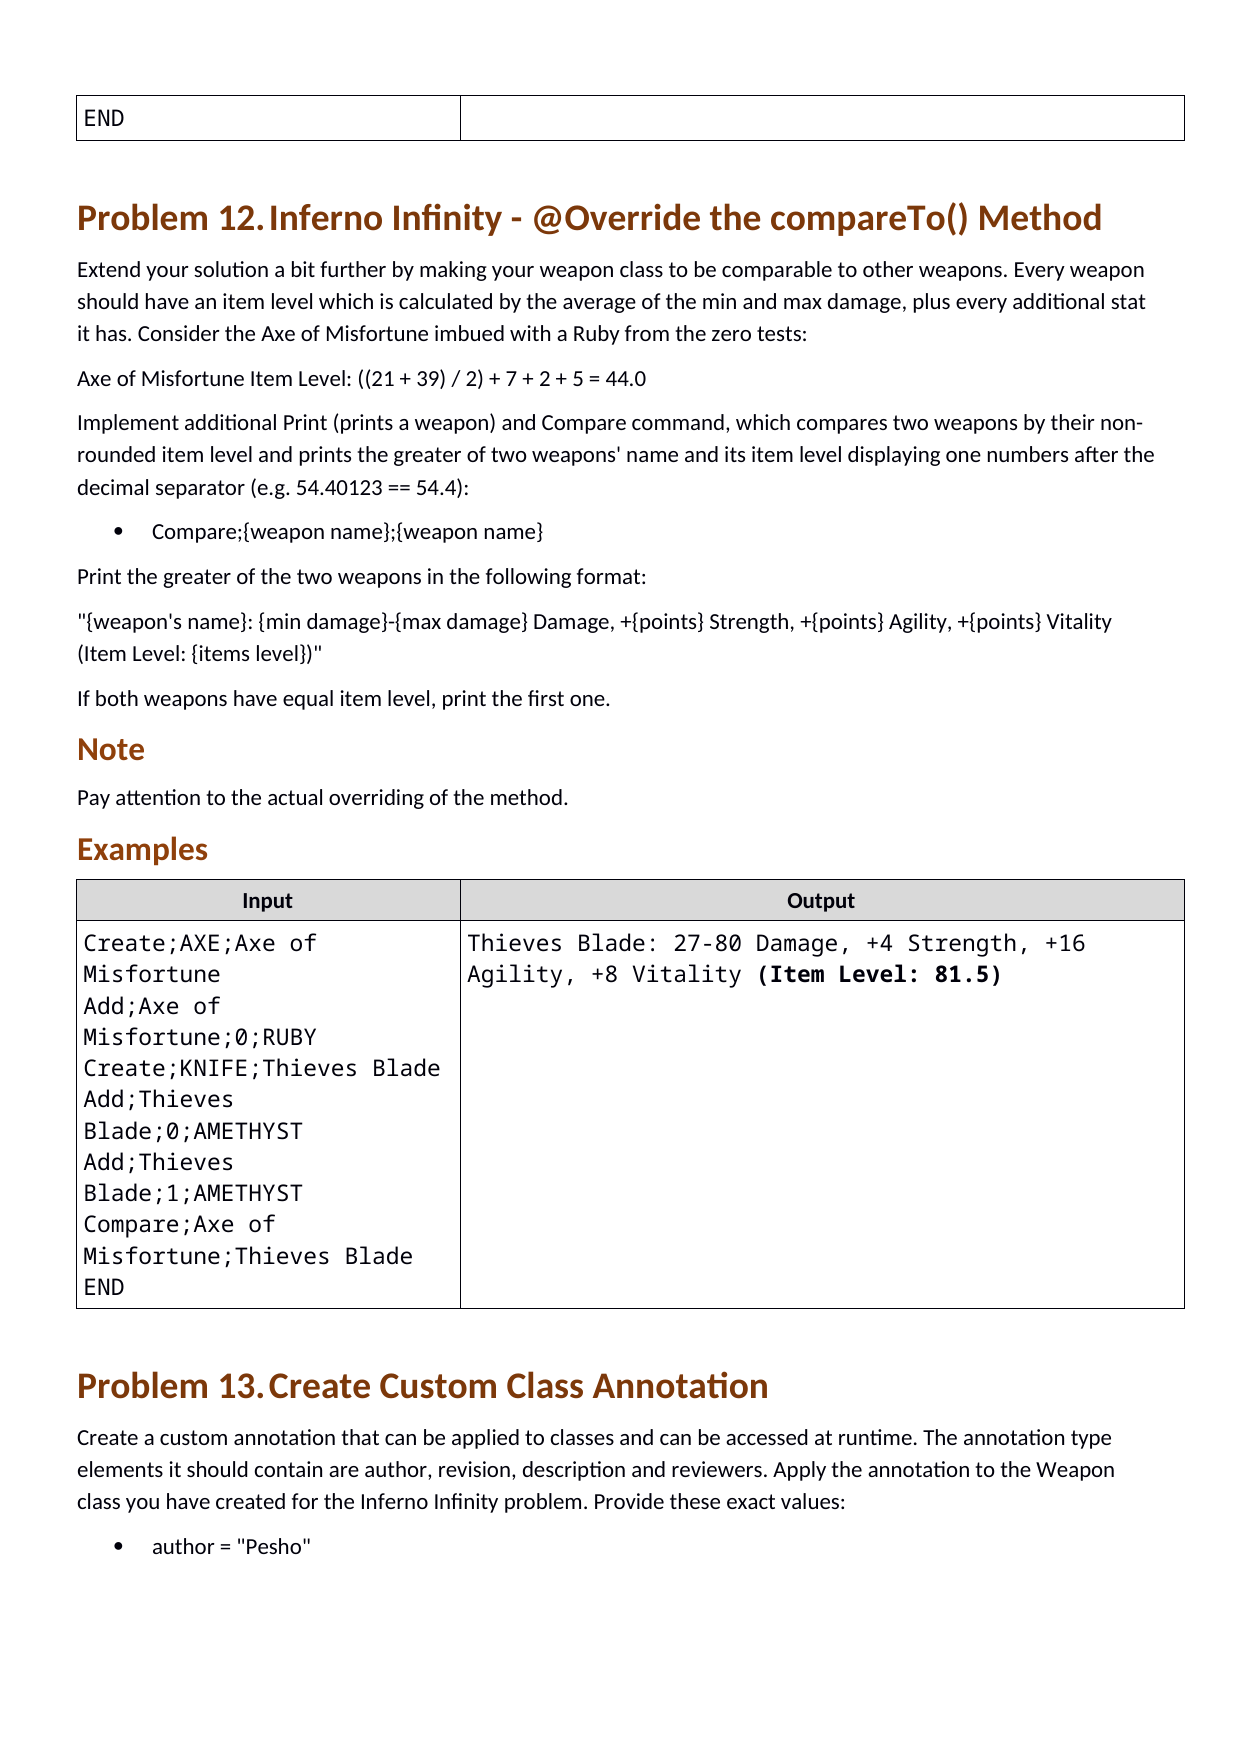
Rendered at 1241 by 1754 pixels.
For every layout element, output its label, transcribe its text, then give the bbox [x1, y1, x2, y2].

subtitle Examples [77, 828, 1163, 869]
list Compare;{weapon name};{weapon name} [114, 517, 1163, 546]
text "{weapon's name}: {min damage}-{max damage} Damage, +{points} Strength, +{points} Agility, +{points} Vitality (Item Level: {items level})" [77, 607, 1163, 667]
subtitle Inferno Infinity - @Override the compareTo() Method [77, 194, 1163, 239]
subtitle Note [77, 728, 1163, 769]
table_cell Thieves Blade: 27-80 Damage, +4 Strength, +16 Agility, +8 Vitality (Item Level: 81.5) [461, 921, 1184, 1308]
table_cell [461, 96, 1184, 139]
list author = "Pesho" [114, 1532, 1163, 1560]
text Print the greater of the two weapons in the following format: [77, 562, 1163, 590]
text Extend your solution a bit further by making your weapon class to be comparable to other weapons. Every weapon should have an item level which is calculated by the average of the min and max damage, plus every additional stat it has. Consider the Axe of Misfortune imbued with a Ruby from the zero tests: [77, 255, 1163, 347]
subtitle Create Custom Class Annotation [77, 1362, 1163, 1408]
text Axe of Misfortune Item Level: ((21 + 39) / 2) + 7 + 2 + 5 = 44.0 [77, 364, 1163, 392]
text Implement additional Print (prints a weapon) and Compare command, which compares two weapons by their non-rounded item level and prints the greater of two weapons' name and its item level displaying one numbers after the decimal separator (e.g. 54.40123 == 54.4): [77, 408, 1163, 501]
table_cell Create;AXE;Axe of Misfortune Add;Axe of Misfortune;0;RUBY Create;KNIFE;Thieves Blade Add;Thieves Blade;0;AMETHYST Add;Thieves Blade;1;AMETHYST Compare;Axe of Misfortune;Thieves Blade END [77, 921, 460, 1308]
text If both weapons have equal item level, print the first one. [77, 684, 1163, 712]
table_header Input [77, 880, 460, 920]
table_header Output [461, 880, 1184, 920]
table_cell END [77, 96, 460, 139]
text Pay attention to the actual overriding of the method. [77, 783, 1163, 812]
text Create a custom annotation that can be applied to classes and can be accessed at runtime. The annotation type elements it should contain are author, revision, description and reviewers. Apply the annotation to the Weapon class you have created for the Inferno Infinity problem. Provide these exact values: [77, 1423, 1163, 1516]
